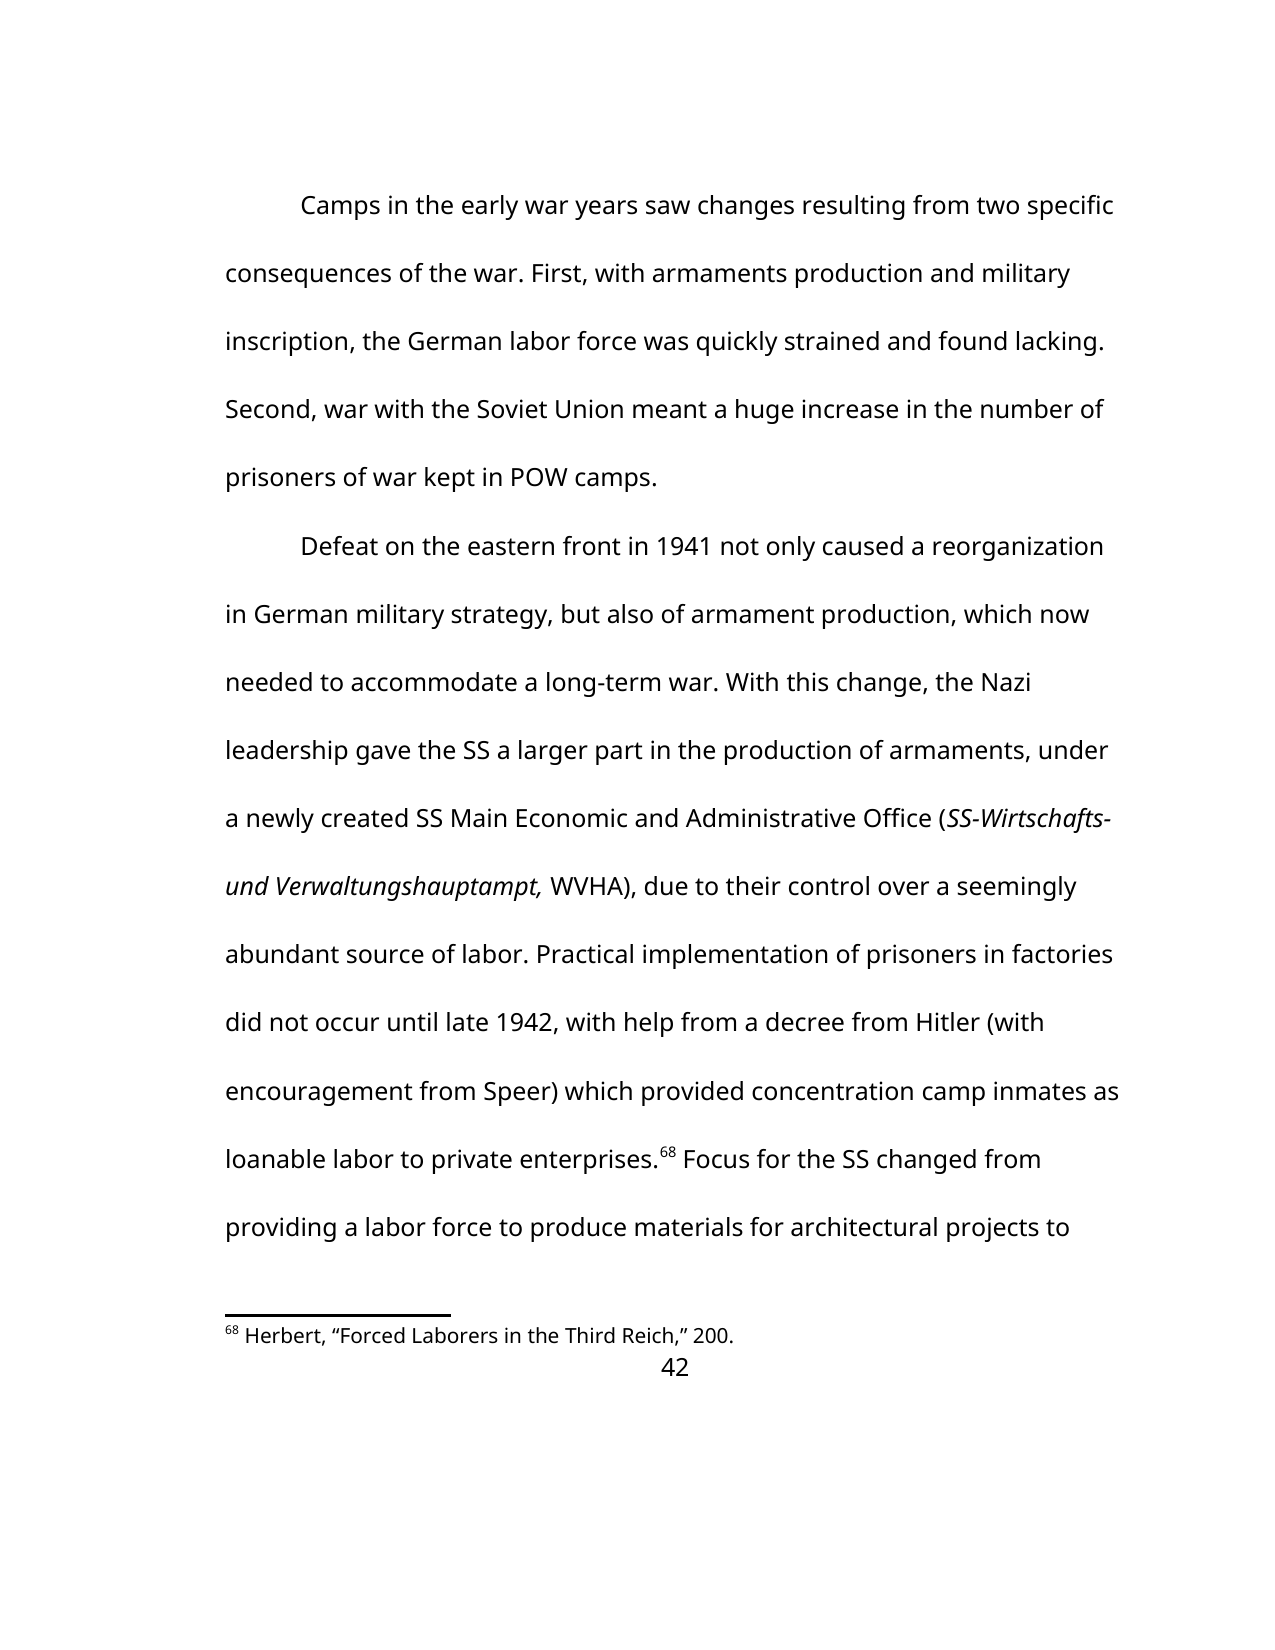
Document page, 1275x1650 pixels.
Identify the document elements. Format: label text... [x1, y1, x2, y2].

text Camps in the early war years saw changes resulting from two specific consequences of the war. First, with armaments production and military inscription, the German labor force was quickly strained and found lacking. Second, war with the Soviet Union meant a huge increase in the number of prisoners of war kept in POW camps. [225, 187, 1125, 494]
text Defeat on the eastern front in 1941 not only caused a reorganization in German military strategy, but also of armament production, which now needed to accommodate a long-term war. With this change, the Nazi leadership gave the SS a larger part in the production of armaments, under a newly created SS Main Economic and Administrative Office (SS-Wirtschafts- und Verwaltungshauptampt, WVHA), due to their control over a seemingly abundant source of labor. Practical implementation of prisoners in factories did not occur until late 1942, with help from a decree from Hitler (with encouragement from Speer) which provided concentration camp inmates as loanable labor to private enterprises. Focus for the SS changed from providing a labor force to produce materials for architectural projects to [225, 528, 1125, 1243]
text Herbert, “Forced Laborers in the Third Reich,” 200. [225, 1322, 1125, 1350]
